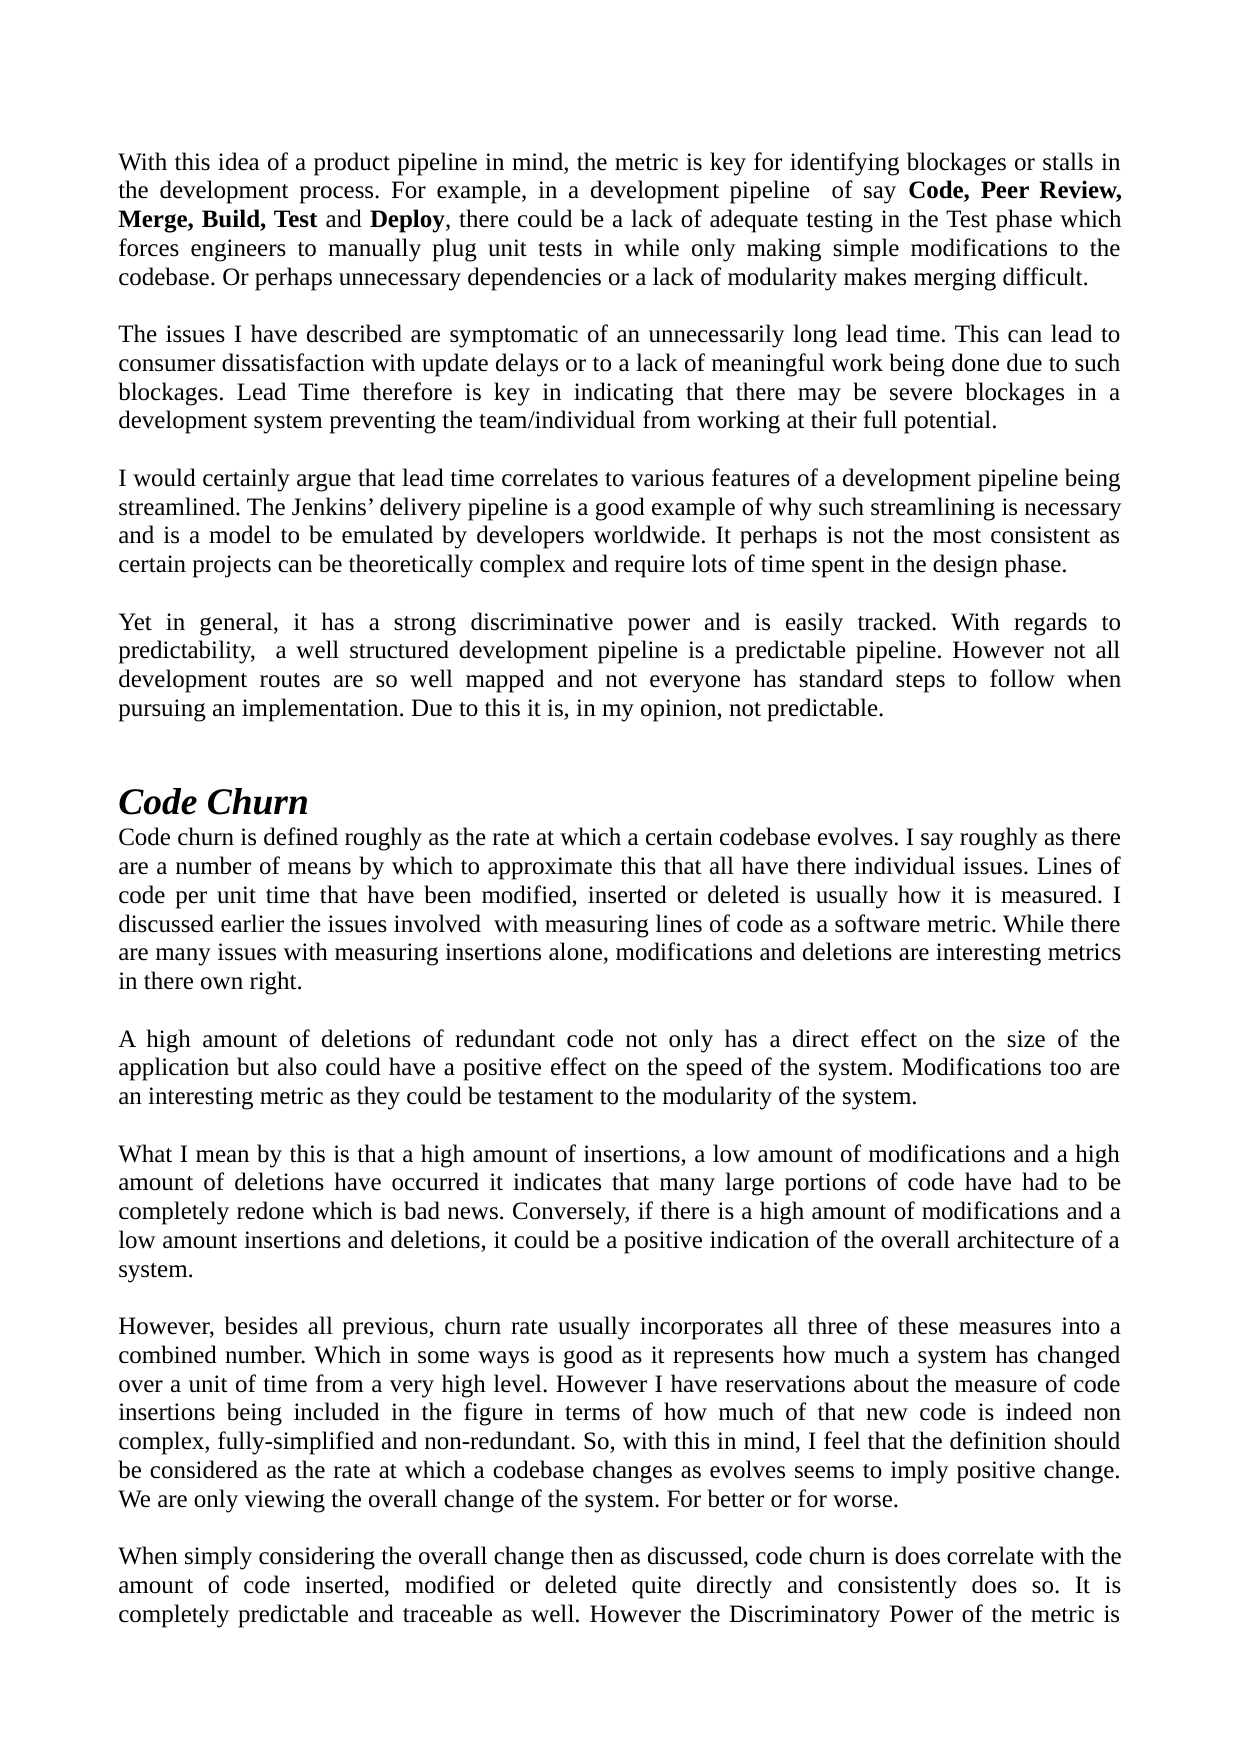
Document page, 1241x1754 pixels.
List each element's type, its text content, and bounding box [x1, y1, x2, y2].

text When simply considering the overall change then as discussed, code churn is does correlate with the amount of code inserted, modified or deleted quite directly and consistently does so. It is completely predictable and traceable as well. However the Discriminatory Power of the metric is [118, 1541, 1122, 1627]
text A high amount of deletions of redundant code not only has a direct effect on the size of the application but also could have a positive effect on the speed of the system. Modifications too are an interesting metric as they could be testament to the modularity of the system. [118, 1024, 1122, 1110]
text What I mean by this is that a high amount of insertions, a low amount of modifications and a high amount of deletions have occurred it indicates that many large portions of code have had to be completely redone which is bad news. Conversely, if there is a high amount of modifications and a low amount insertions and deletions, it could be a positive indication of the overall architecture of a system. [118, 1139, 1122, 1282]
text The issues I have described are symptomatic of an unnecessarily long lead time. This can lead to consumer dissatisfaction with update delays or to a lack of meaningful work being done due to such blockages. Lead Time therefore is key in indicating that there may be severe blockages in a development system preventing the team/individual from working at their full potential. [118, 319, 1122, 434]
text Code Churn [118, 779, 1122, 822]
text Yet in general, it has a strong discriminative power and is easily tracked. With regards to predictability, a well structured development pipeline is a predictable pipeline. However not all development routes are so well mapped and not everyone has standard steps to follow when pursuing an implementation. Due to this it is, in my opinion, not predictable. [118, 607, 1122, 722]
text Code churn is defined roughly as the rate at which a certain codebase evolves. I say roughly as there are a number of means by which to approximate this that all have there individual issues. Lines of code per unit time that have been modified, inserted or deleted is usually how it is measured. I discussed earlier the issues involved with measuring lines of code as a software metric. While there are many issues with measuring insertions alone, modifications and deletions are interesting metrics in there own right. [118, 822, 1122, 995]
text However, besides all previous, churn rate usually incorporates all three of these measures into a combined number. Which in some ways is good as it represents how much a system has changed over a unit of time from a very high level. However I have reservations about the measure of code insertions being included in the figure in terms of how much of that new code is indeed non complex, fully-simplified and non-redundant. So, with this in mind, I feel that the definition should be considered as the rate at which a codebase changes as evolves seems to imply positive change. We are only viewing the overall change of the system. For better or for worse. [118, 1311, 1122, 1512]
text I would certainly argue that lead time correlates to various features of a development pipeline being streamlined. The Jenkins’ delivery pipeline is a good example of why such streamlining is necessary and is a model to be emulated by developers worldwide. It perhaps is not the most consistent as certain projects can be theoretically complex and require lots of time spent in the design phase. [118, 463, 1122, 578]
text With this idea of a product pipeline in mind, the metric is key for identifying blockages or stalls in the development process. For example, in a development pipeline of say Code, Peer Review, Merge, Build, Test and Deploy, there could be a lack of adequate testing in the Test phase which forces engineers to manually plug unit tests in while only making simple modifications to the codebase. Or perhaps unnecessary dependencies or a lack of modularity makes merging difficult. [118, 147, 1122, 291]
